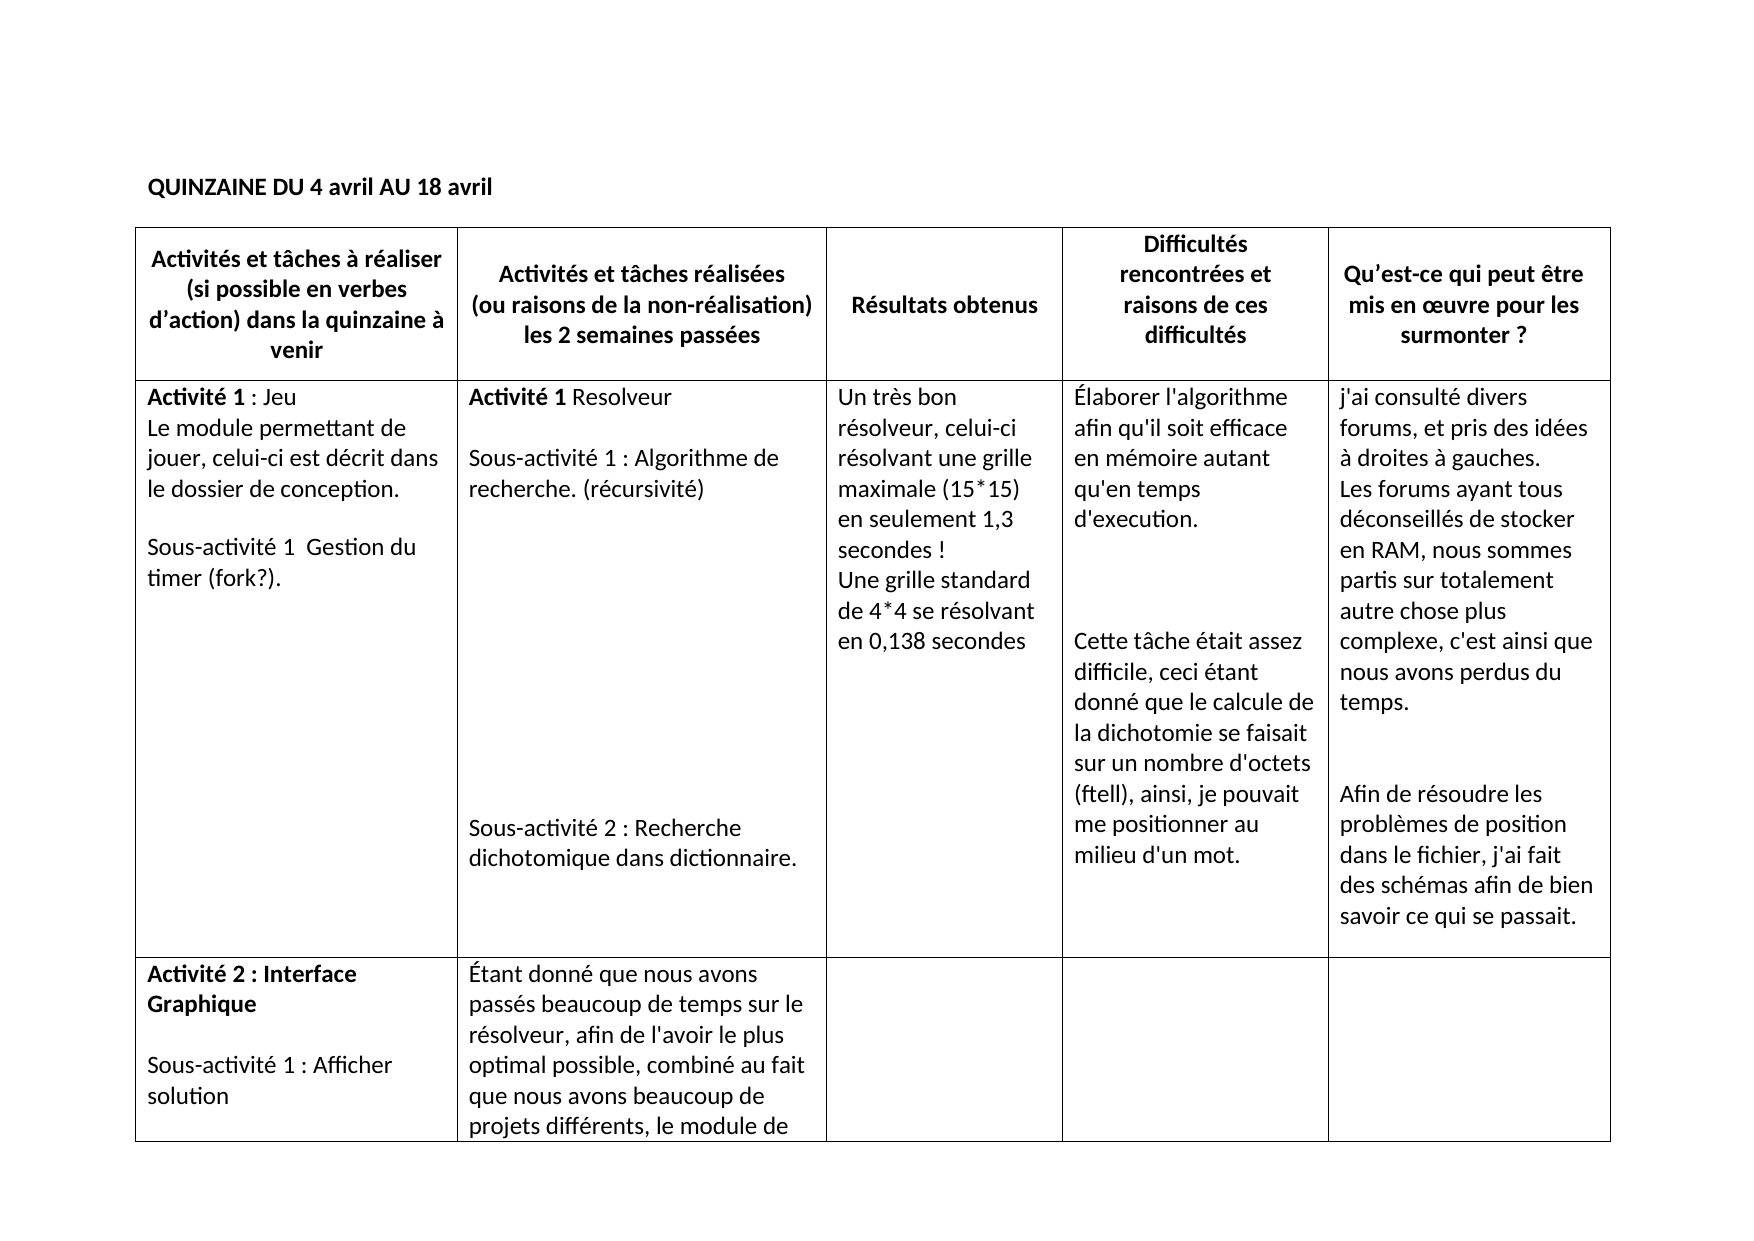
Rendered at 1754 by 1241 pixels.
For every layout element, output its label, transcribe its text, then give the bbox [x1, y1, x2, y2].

table_header Activités et tâches réalisées (ou raisons de la non-réalisation) les 2 semaines passées [458, 228, 826, 380]
table_cell [1063, 958, 1328, 1141]
table_cell Élaborer l'algorithme afin qu'il soit efficace en mémoire autant qu'en temps d'execution. Cette tâche était assez difficile, ceci étant donné que le calcule de la dichotomie se faisait sur un nombre d'octets (ftell), ainsi, je pouvait me positionner au milieu d'un mot. [1063, 381, 1328, 957]
table_cell Un très bon résolveur, celui-ci résolvant une grille maximale (15*15) en seulement 1,3 secondes ! Une grille standard de 4*4 se résolvant en 0,138 secondes [827, 381, 1062, 957]
table_cell Étant donné que nous avons passés beaucoup de temps sur le résolveur, afin de l'avoir le plus optimal possible, combiné au fait que nous avons beaucoup de projets différents, le module de [458, 958, 826, 1141]
table_header Activités et tâches à réaliser (si possible en verbes d’action) dans la quinzaine à venir [136, 228, 457, 380]
text QUINZAINE DU 4 avril AU 18 avril [148, 171, 1606, 201]
table_cell [1329, 958, 1610, 1141]
table_header Résultats obtenus [827, 228, 1062, 380]
table_cell Activité 1 Resolveur Sous-activité 1 : Algorithme de recherche. (récursivité) Sous-activité 2 : Recherche dichotomique dans dictionnaire. [458, 381, 826, 957]
table_cell Activité 1 : Jeu Le module permettant de jouer, celui-ci est décrit dans le dossier de conception. Sous-activité 1 Gestion du timer (fork?). [136, 381, 457, 957]
table_header Qu’est-ce qui peut être mis en œuvre pour les surmonter ? [1329, 228, 1610, 380]
table_cell Activité 2 : Interface Graphique Sous-activité 1 : Afficher solution [136, 958, 457, 1141]
table_header Difficultés rencontrées et raisons de ces difficultés [1063, 228, 1328, 380]
table_cell [827, 958, 1062, 1141]
table_cell j'ai consulté divers forums, et pris des idées à droites à gauches. Les forums ayant tous déconseillés de stocker en RAM, nous sommes partis sur totalement autre chose plus complexe, c'est ainsi que nous avons perdus du temps. Afin de résoudre les problèmes de position dans le fichier, j'ai fait des schémas afin de bien savoir ce qui se passait. [1329, 381, 1610, 957]
